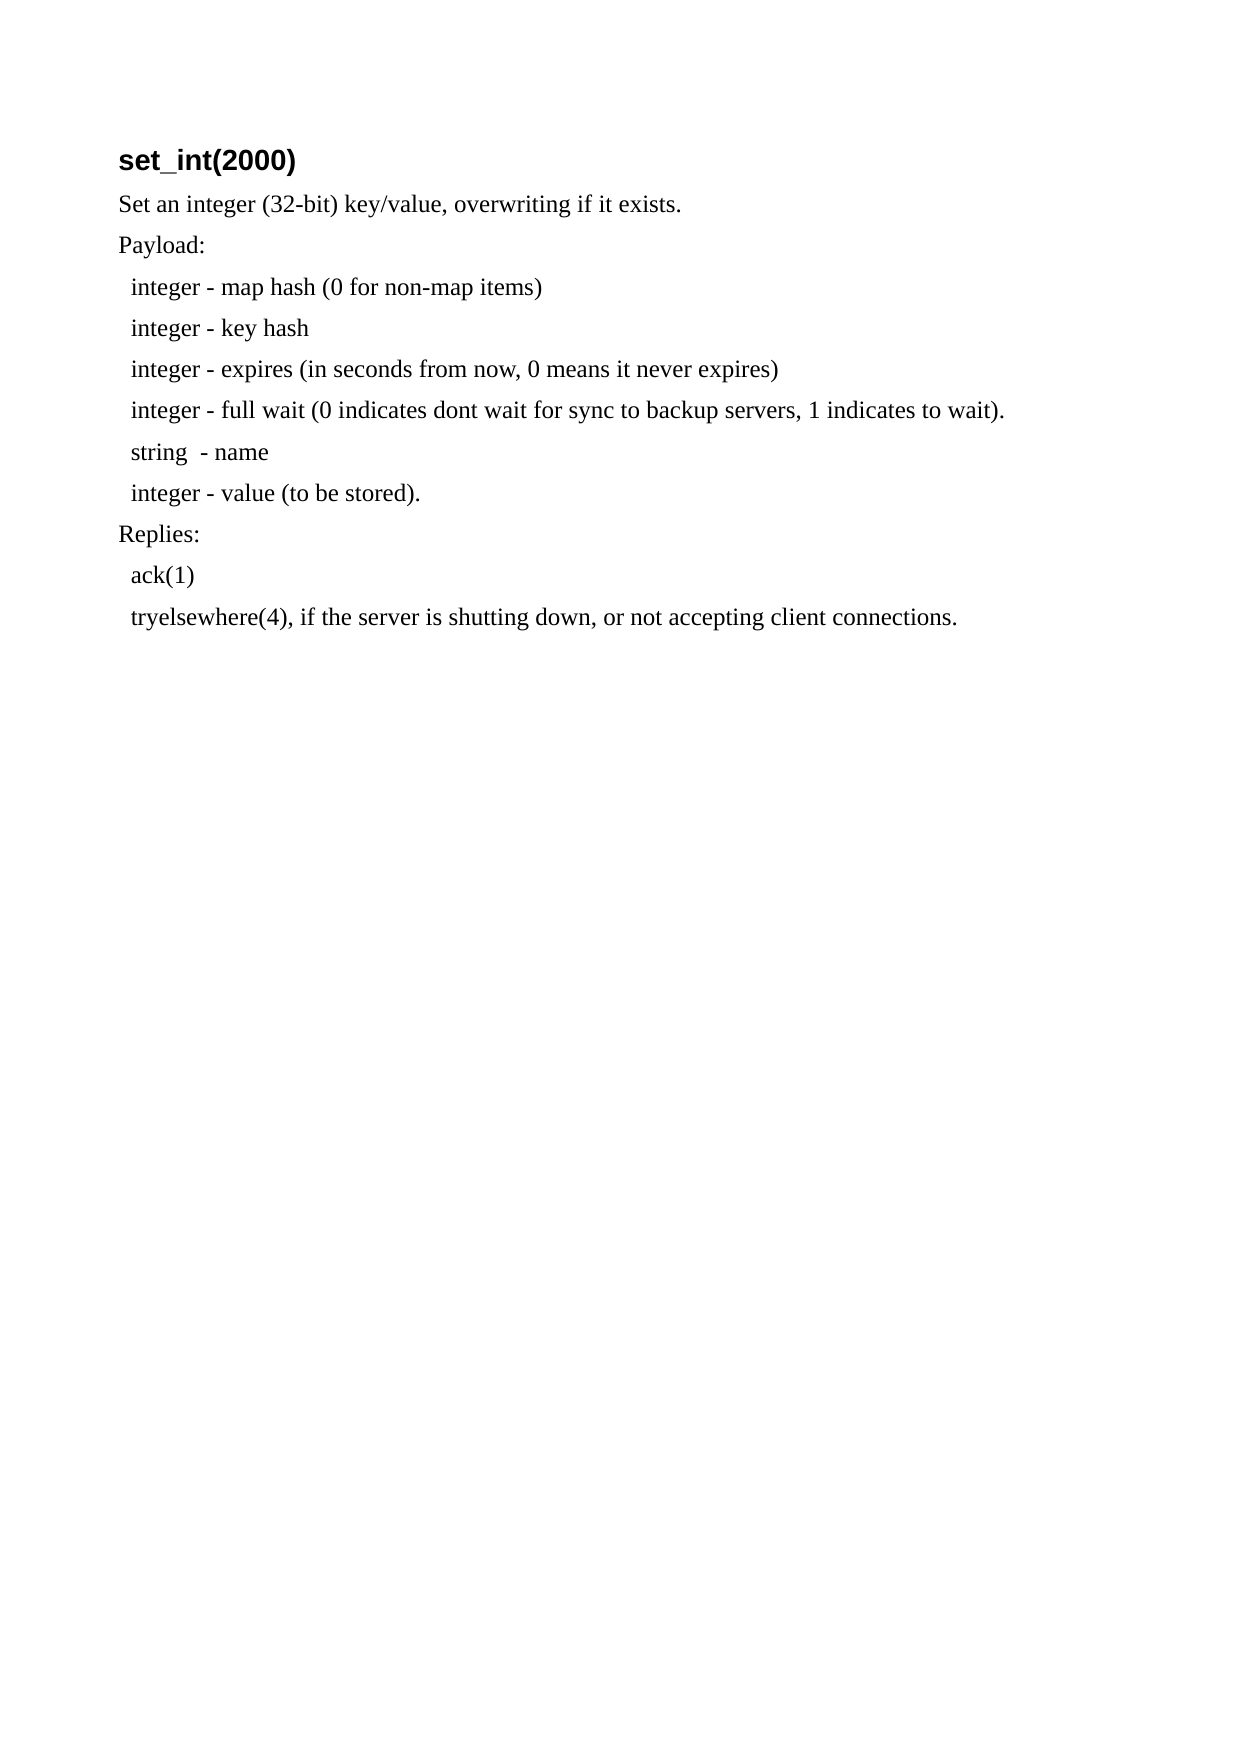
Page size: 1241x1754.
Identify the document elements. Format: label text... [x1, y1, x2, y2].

text ack(1) [118, 560, 1122, 589]
text Replies: [118, 519, 1122, 548]
text Payload: [118, 230, 1122, 259]
text integer - key hash [118, 313, 1122, 342]
text integer - map hash (0 for non-map items) [118, 272, 1122, 300]
text string - name [118, 437, 1122, 465]
text tryelsewhere(4), if the server is shutting down, or not accepting client connections. [118, 602, 1122, 630]
text Set an integer (32-bit) key/value, overwriting if it exists. [118, 189, 1122, 218]
text integer - full wait (0 indicates dont wait for sync to backup servers, 1 indicates to wait). [118, 395, 1122, 424]
text integer - expires (in seconds from now, 0 means it never expires) [118, 354, 1122, 383]
subtitle set_int(2000) [118, 143, 1122, 177]
text integer - value (to be stored). [118, 478, 1122, 507]
